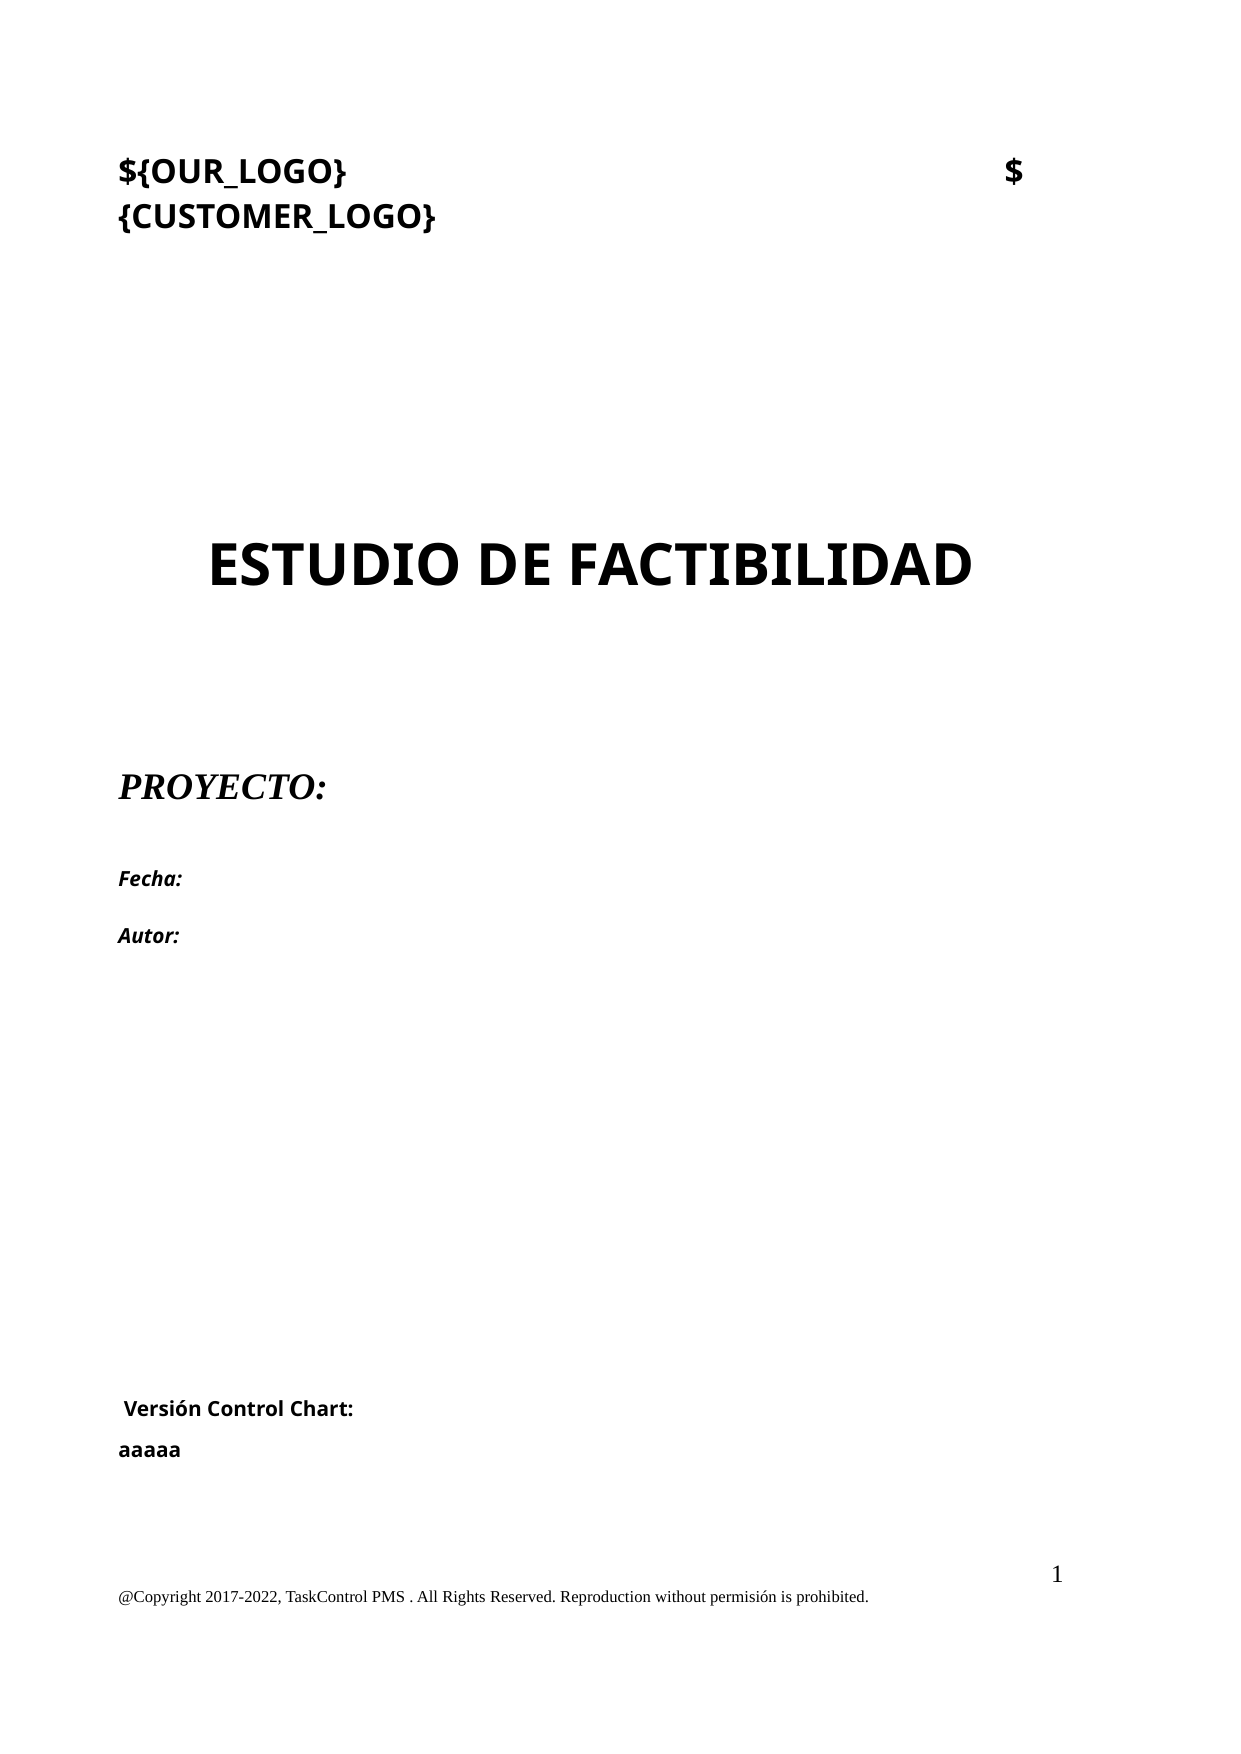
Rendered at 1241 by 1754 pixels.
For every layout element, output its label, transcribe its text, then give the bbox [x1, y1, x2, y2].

text Autor: [118, 893, 1063, 950]
text aaaaa [118, 1435, 1063, 1464]
text Fecha: [118, 864, 1063, 893]
text PROYECTO: [118, 764, 1063, 808]
text Versión Control Chart: [118, 1394, 1063, 1423]
text ESTUDIO DE FACTIBILIDAD [118, 523, 1063, 603]
